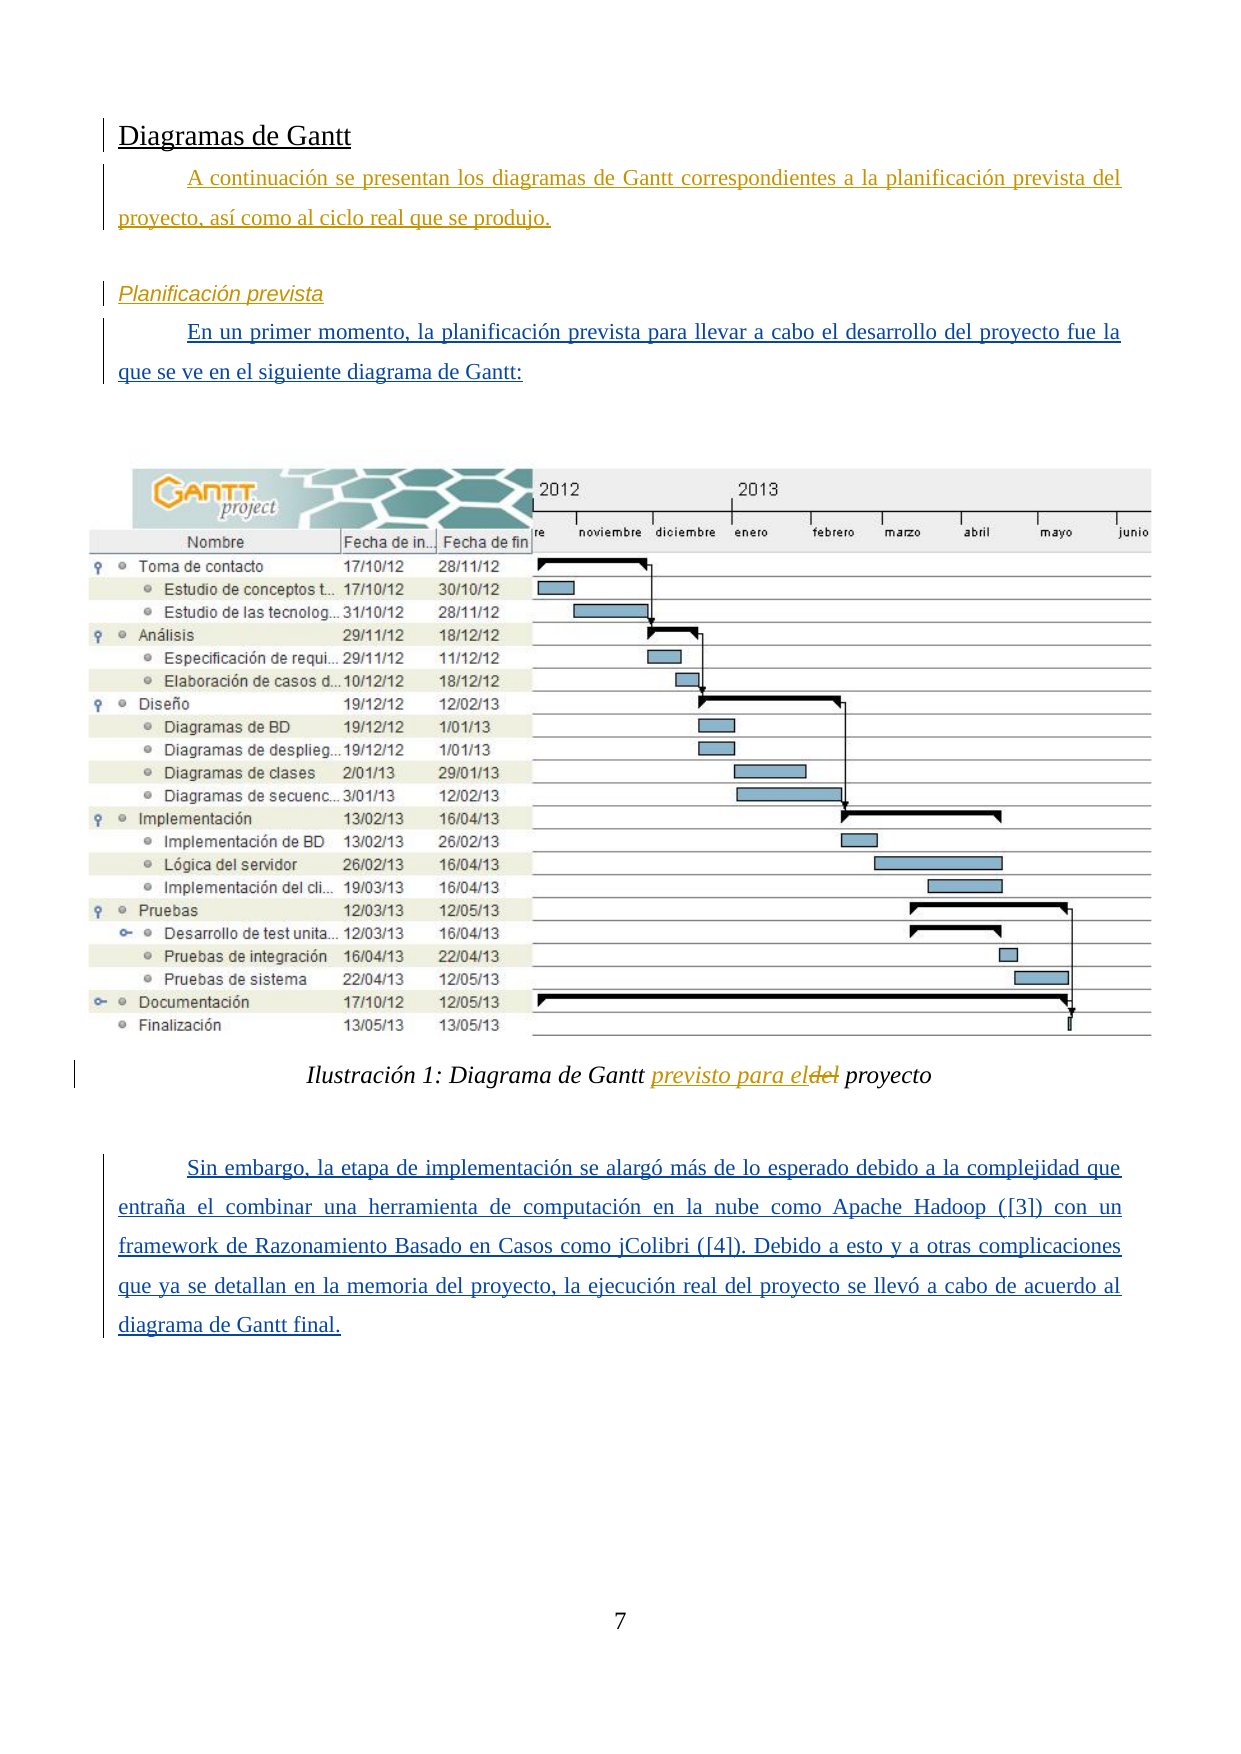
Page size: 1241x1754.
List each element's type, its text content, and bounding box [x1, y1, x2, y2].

text En un primer momento, la planificación prevista para llevar a cabo el desarrollo del proyecto fue la que se ve en el siguiente diagrama de Gantt: [118, 318, 1122, 384]
text Ilustración 1: Diagrama de Gantt previsto para el proyecto [88, 1036, 1151, 1088]
text diagrama de Gantt final. [118, 1296, 1122, 1338]
subtitle Diagramas de Gantt [118, 118, 1122, 152]
text Sin embargo, la etapa de implementación se alargó más de lo esperado debido a la complejidad que entraña el combinar una herramienta de computación en la nube como Apache Hadoop ([3]) con un framework de Razonamiento Basado en Casos como jColibri ([4]). Debido a esto y a otras complicaciones [118, 1153, 1122, 1255]
subtitle Planificación prevista [118, 281, 1122, 306]
picture [88, 409, 1152, 1036]
text A continuación se presentan los diagramas de Gantt correspondientes a la planificación prevista del proyecto, así como al ciclo real que se produjo. [118, 164, 1122, 230]
text que ya se detallan en la memoria del proyecto, la ejecución real del proyecto se llevó a cabo de acuerdo al [118, 1257, 1122, 1295]
